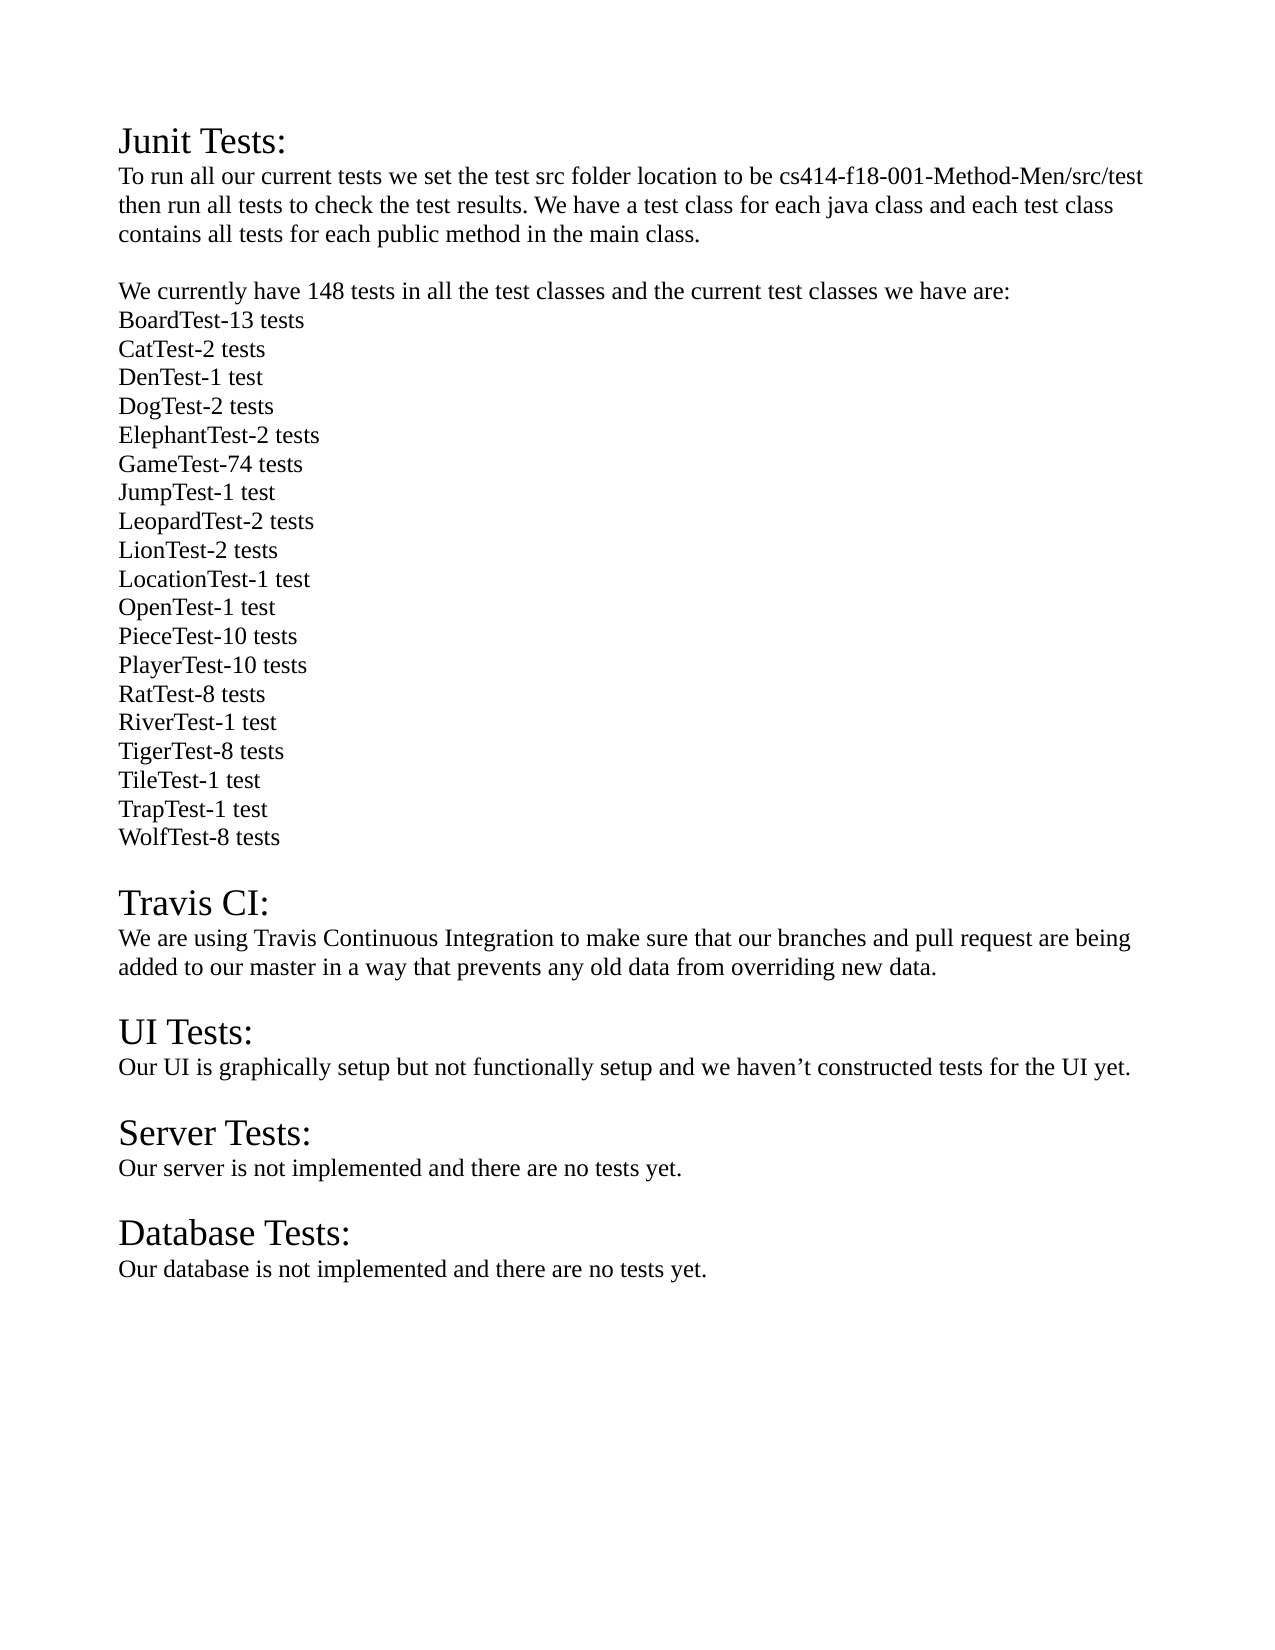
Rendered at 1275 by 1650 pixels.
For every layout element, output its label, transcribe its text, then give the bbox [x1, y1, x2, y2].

text LionTest-2 tests [118, 535, 1157, 564]
text JumpTest-1 test [118, 477, 1157, 506]
text Server Tests: [118, 1110, 1157, 1153]
text LeopardTest-2 tests [118, 506, 1157, 535]
text Our UI is graphically setup but not functionally setup and we haven’t constructed tests for the UI yet. [118, 1052, 1157, 1081]
text TrapTest-1 test [118, 794, 1157, 822]
text TigerTest-8 tests [118, 736, 1157, 765]
text Our database is not implemented and there are no tests yet. [118, 1254, 1157, 1282]
text Database Tests: [118, 1211, 1157, 1254]
text LocationTest-1 test [118, 564, 1157, 592]
text ElephantTest-2 tests [118, 420, 1157, 449]
text To run all our current tests we set the test src folder location to be cs414-f18-001-Method-Men/src/test then run all tests to check the test results. We have a test class for each java class and each test class contains all tests for each public method in the main class. [118, 161, 1157, 247]
text Travis CI: [118, 880, 1157, 923]
text We currently have 148 tests in all the test classes and the current test classes we have are: [118, 276, 1157, 305]
text DenTest-1 test [118, 362, 1157, 391]
text Our server is not implemented and there are no tests yet. [118, 1153, 1157, 1182]
text OpenTest-1 test [118, 592, 1157, 621]
text UI Tests: [118, 1009, 1157, 1052]
text BoardTest-13 tests [118, 305, 1157, 334]
text RiverTest-1 test [118, 707, 1157, 736]
text We are using Travis Continuous Integration to make sure that our branches and pull request are being added to our master in a way that prevents any old data from overriding new data. [118, 923, 1157, 981]
text PieceTest-10 tests [118, 621, 1157, 650]
text GameTest-74 tests [118, 449, 1157, 477]
text DogTest-2 tests [118, 391, 1157, 420]
text RatTest-8 tests [118, 679, 1157, 707]
text PlayerTest-10 tests [118, 650, 1157, 679]
text WolfTest-8 tests [118, 822, 1157, 851]
text TileTest-1 test [118, 765, 1157, 794]
text Junit Tests: [118, 118, 1157, 161]
text CatTest-2 tests [118, 334, 1157, 362]
